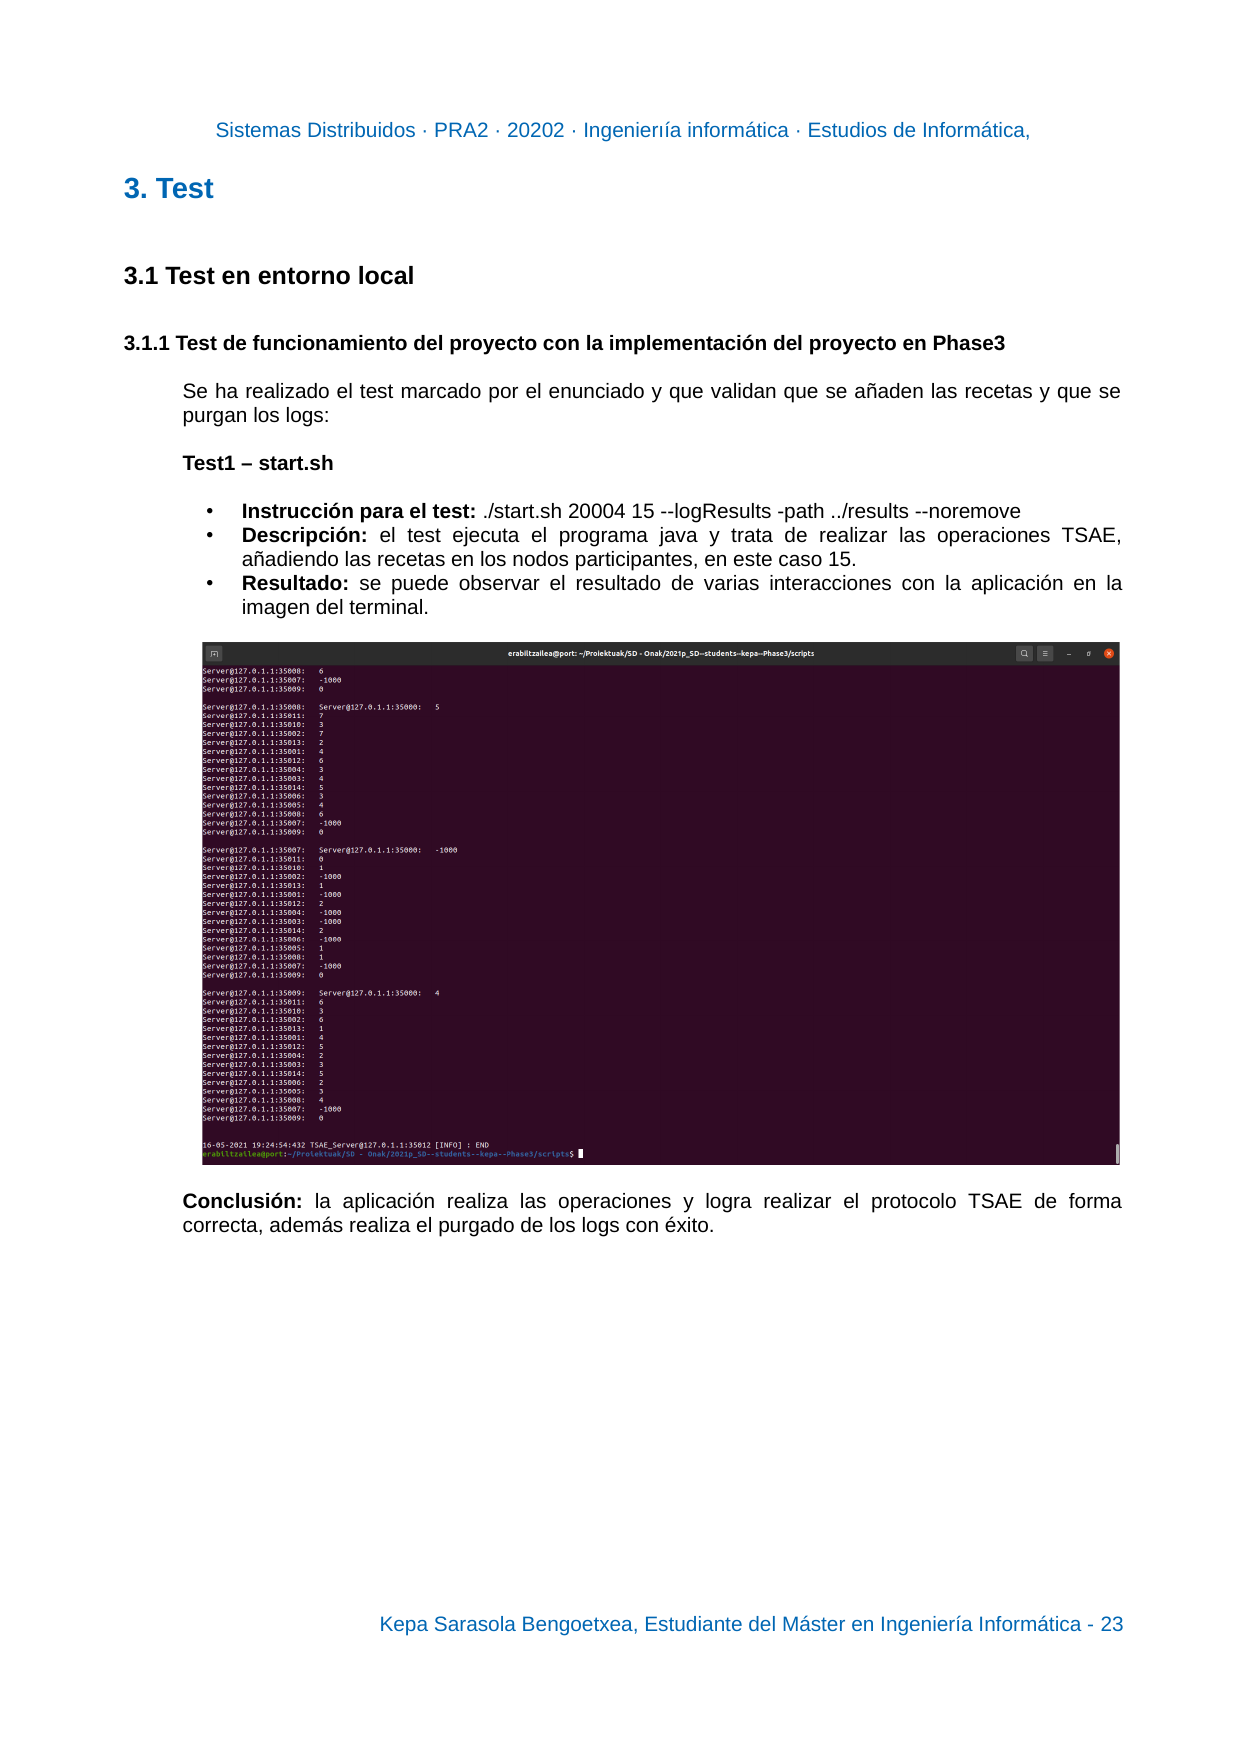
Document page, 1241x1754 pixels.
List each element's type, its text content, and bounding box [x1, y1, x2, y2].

list Resultado: se puede observar el resultado de varias interacciones con la aplicación en la imagen del terminal. [206, 571, 1123, 619]
subtitle 3.1 Test en entorno local [123, 261, 1123, 290]
list Instrucción para el test: ./start.sh 20004 15 --logResults -path ../results --noremove [206, 499, 1123, 523]
text 3.1.1 Test de funcionamiento del proyecto con la implementación del proyecto en Phase3 [123, 331, 1123, 355]
subtitle 3. Test [123, 172, 1123, 205]
text Se ha realizado el test marcado por el enunciado y que validan que se añaden las recetas y que se purgan los logs: [182, 379, 1123, 427]
text Test1 – start.sh [182, 451, 1123, 475]
text Conclusión: la aplicación realiza las operaciones y logra realizar el protocolo TSAE de forma correcta, además realiza el purgado de los logs con éxito. [182, 1189, 1123, 1237]
picture [202, 642, 1120, 1165]
list Descripción: el test ejecuta el programa java y trata de realizar las operaciones TSAE, añadiendo las recetas en los nodos participantes, en este caso 15. [206, 523, 1123, 571]
